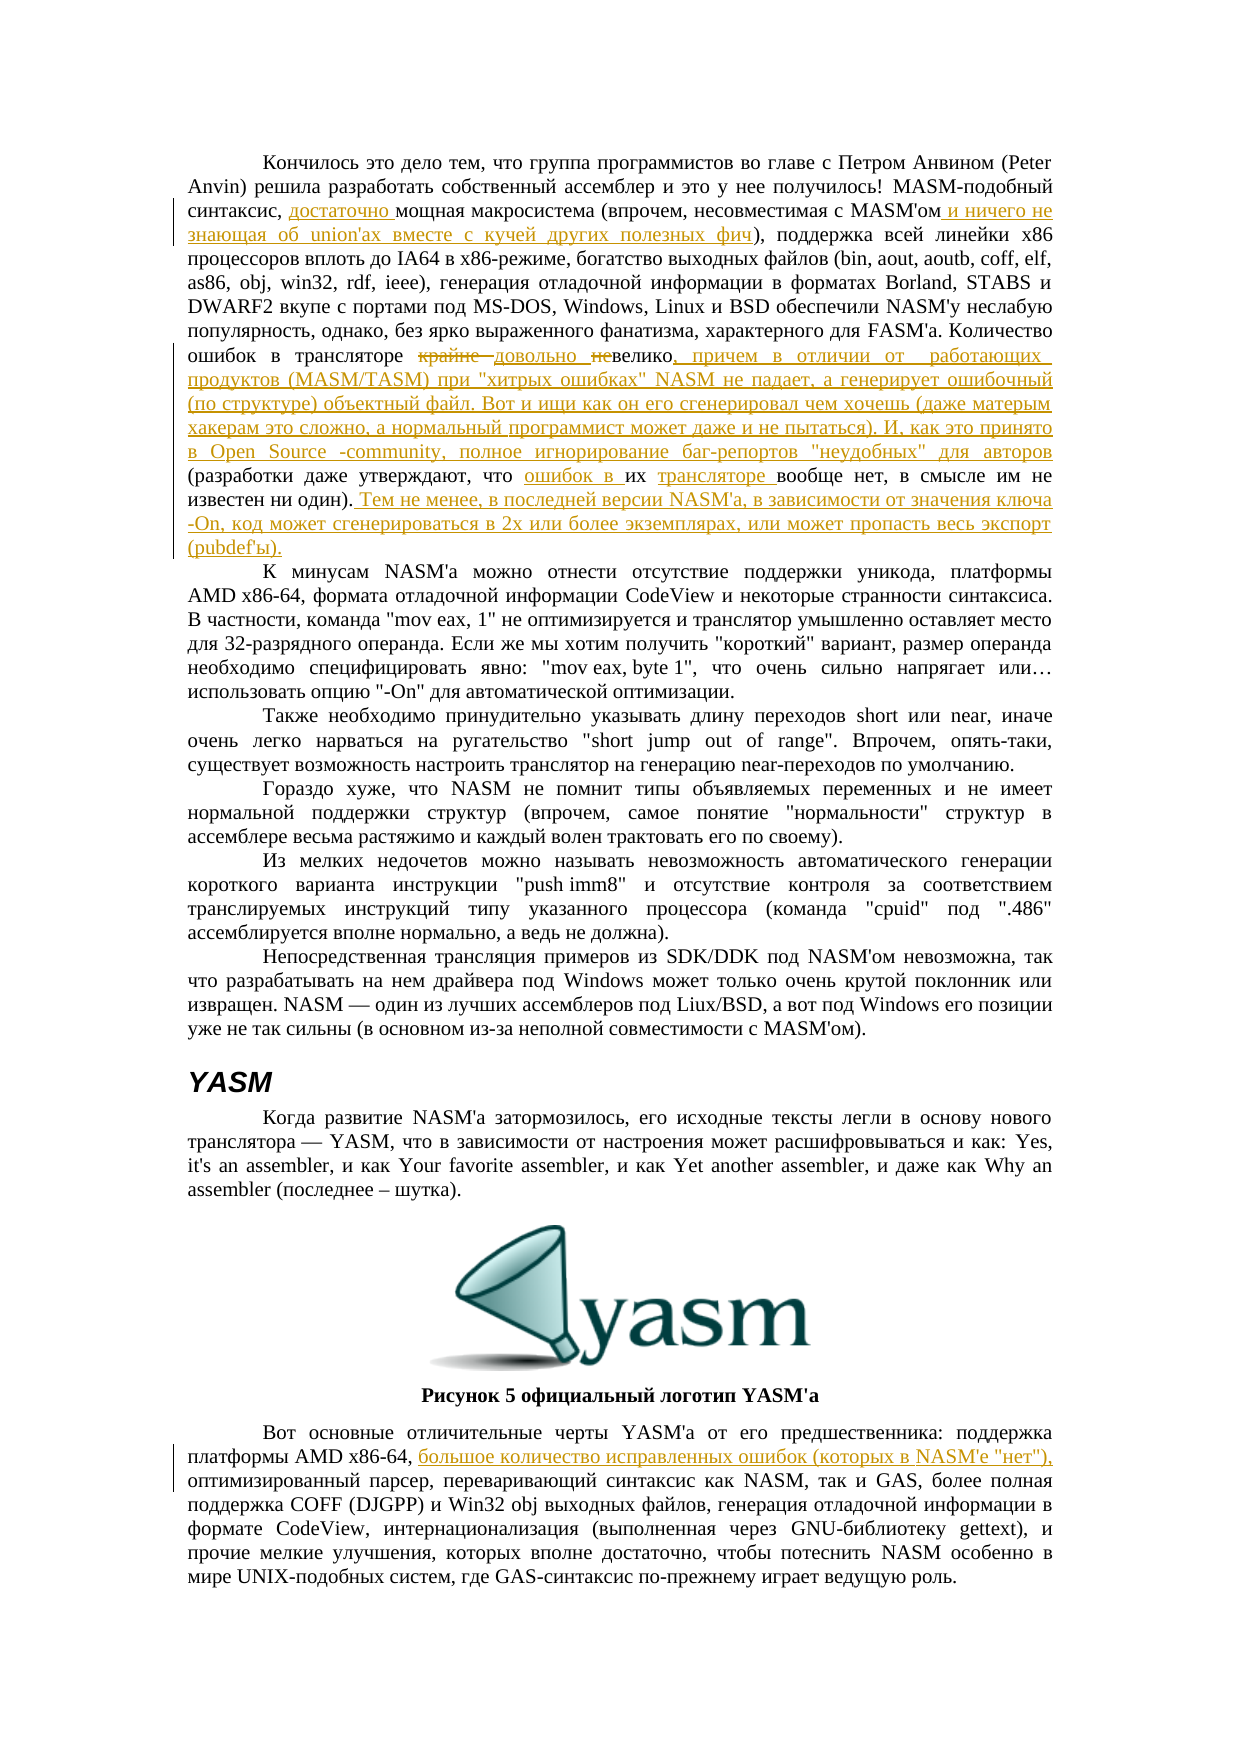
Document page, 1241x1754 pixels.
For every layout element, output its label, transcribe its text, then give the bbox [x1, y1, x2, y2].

text (разработки даже утверждают, что ошибок в их трансляторе вообще нет, в смысле им не известен ни один). Тем не менее, в последней версии NASM'а, в зависимости от значения ключа -On, код может сгенерироваться в 2х или более экземплярах, или может пропасть весь экспорт (pubdef'ы). [187, 461, 1053, 559]
text Когда развитие NASM'а затормозилось, его исходные тексты легли в основу нового транслятора — YASM, что в зависимости от настроения может расшифровываться и как: Yes, it's an assembler, и как Your favorite assembler, и как Yet another assembler, и даже как Why an assembler (последнее – шутка). [187, 1105, 1053, 1201]
text Кончилось это дело тем, что группа программистов во главе с Петром Анвином (Peter Anvin) решила разработать собственный ассемблер и это у нее получилось! MASM-подобный синтаксис, достаточно мощная макросистема (впрочем, несовместимая с MASM'ом и ничего не знающая об union'ах вместе с кучей других полезных фич), поддержка всей линейки x86 процессоров вплоть до IA64 в x86-режиме, богатство выходных файлов (bin, aout, aoutb, coff, elf, as86, obj, win32, rdf, ieee), генерация отладочной информации в форматах Borland, STABS и DWARF2 вкупе с портами под MS-DOS, Windows, Linux и BSD обеспечили NASM'у неслабую популярность, однако, без ярко выраженного фанатизма, характерного для FASM'а. Количество ошибок в трансляторе довольно велико, причем в отличии от _работающих_ продуктов (MASM/TASM) при "хитрых ошибках" NASM не падает, а генерирует ошибочный [187, 150, 1053, 387]
text Гораздо хуже, что NASM не помнит типы объявляемых переменных и не имеет нормальной поддержки структур (впрочем, самое понятие "нормальности" структур в ассемблере весьма растяжимо и каждый волен трактовать его по своему). [187, 776, 1053, 848]
text Вот основные отличительные черты YASM'а от его предшественника: поддержка платформы AMD x86-64, большое количество исправленных ошибок (которых в NASM'е "нет"), оптимизированный парсер, переваривающий синтаксис как NASM, так и GAS, более полная поддержка COFF (DJGPP) и Win32 obj выходных файлов, генерация отладочной информации в формате CodeView, интернационализация (выполненная через GNU-библиотеку gettext), и прочие мелкие улучшения, которых вполне достаточно, чтобы потеснить NASM особенно в мире UNIX-подобных систем, где GAS-синтаксис по-прежнему играет ведущую роль. [187, 1420, 1053, 1588]
text Из мелких недочетов можно называть невозможность автоматического генерации короткого варианта инструкции "push imm8" и отсутствие контроля за соответствием транслируемых инструкций типу указанного процессора (команда "cpuid" под ".486" ассемблируется вполне нормально, а ведь не должна). [187, 848, 1053, 944]
subtitle YASM [187, 1065, 1053, 1099]
picture [429, 1225, 811, 1371]
text Рисунок 5 официальный логотип YASM'а [187, 1383, 1053, 1407]
text в Open Source -community, полное игнорирование баг-репортов "неудобных" для авторов [187, 436, 1053, 460]
text Также необходимо принудительно указывать длину переходов short или near, иначе очень легко нарваться на ругательство "short jump out of range". Впрочем, опять-таки, существует возможность настроить транслятор на генерацию near-переходов по умолчанию. [187, 703, 1053, 776]
text К минусам NASM'а можно отнести отсутствие поддержки уникода, платформы AMD x86-64, формата отладочной информации CodeView и некоторые странности синтаксиса. В частности, команда "mov eax, 1" не оптимизируется и транслятор умышленно оставляет место для 32-разрядного операнда. Если же мы хотим получить "короткий" вариант, размер операнда необходимо специфицировать явно: "mov eax, byte 1", что очень сильно напрягает или… использовать опцию "-On" для автоматической оптимизации. [187, 559, 1053, 703]
text Непосредственная трансляция примеров из SDK/DDK под NASM'ом невозможна, так что разрабатывать на нем драйвера под Windows может только очень крутой поклонник или извращен. NASM — один из лучших ассемблеров под Liux/BSD, а вот под Windows его позиции уже не так сильны (в основном из-за неполной совместимости с MASM'ом). [187, 944, 1053, 1040]
text (по структуре) объектный файл. Вот и ищи как он его сгенерировал чем хочешь (даже матерым хакерам это сложно, а нормальный программист может даже и не пытаться). И, как это принято [187, 388, 1053, 435]
